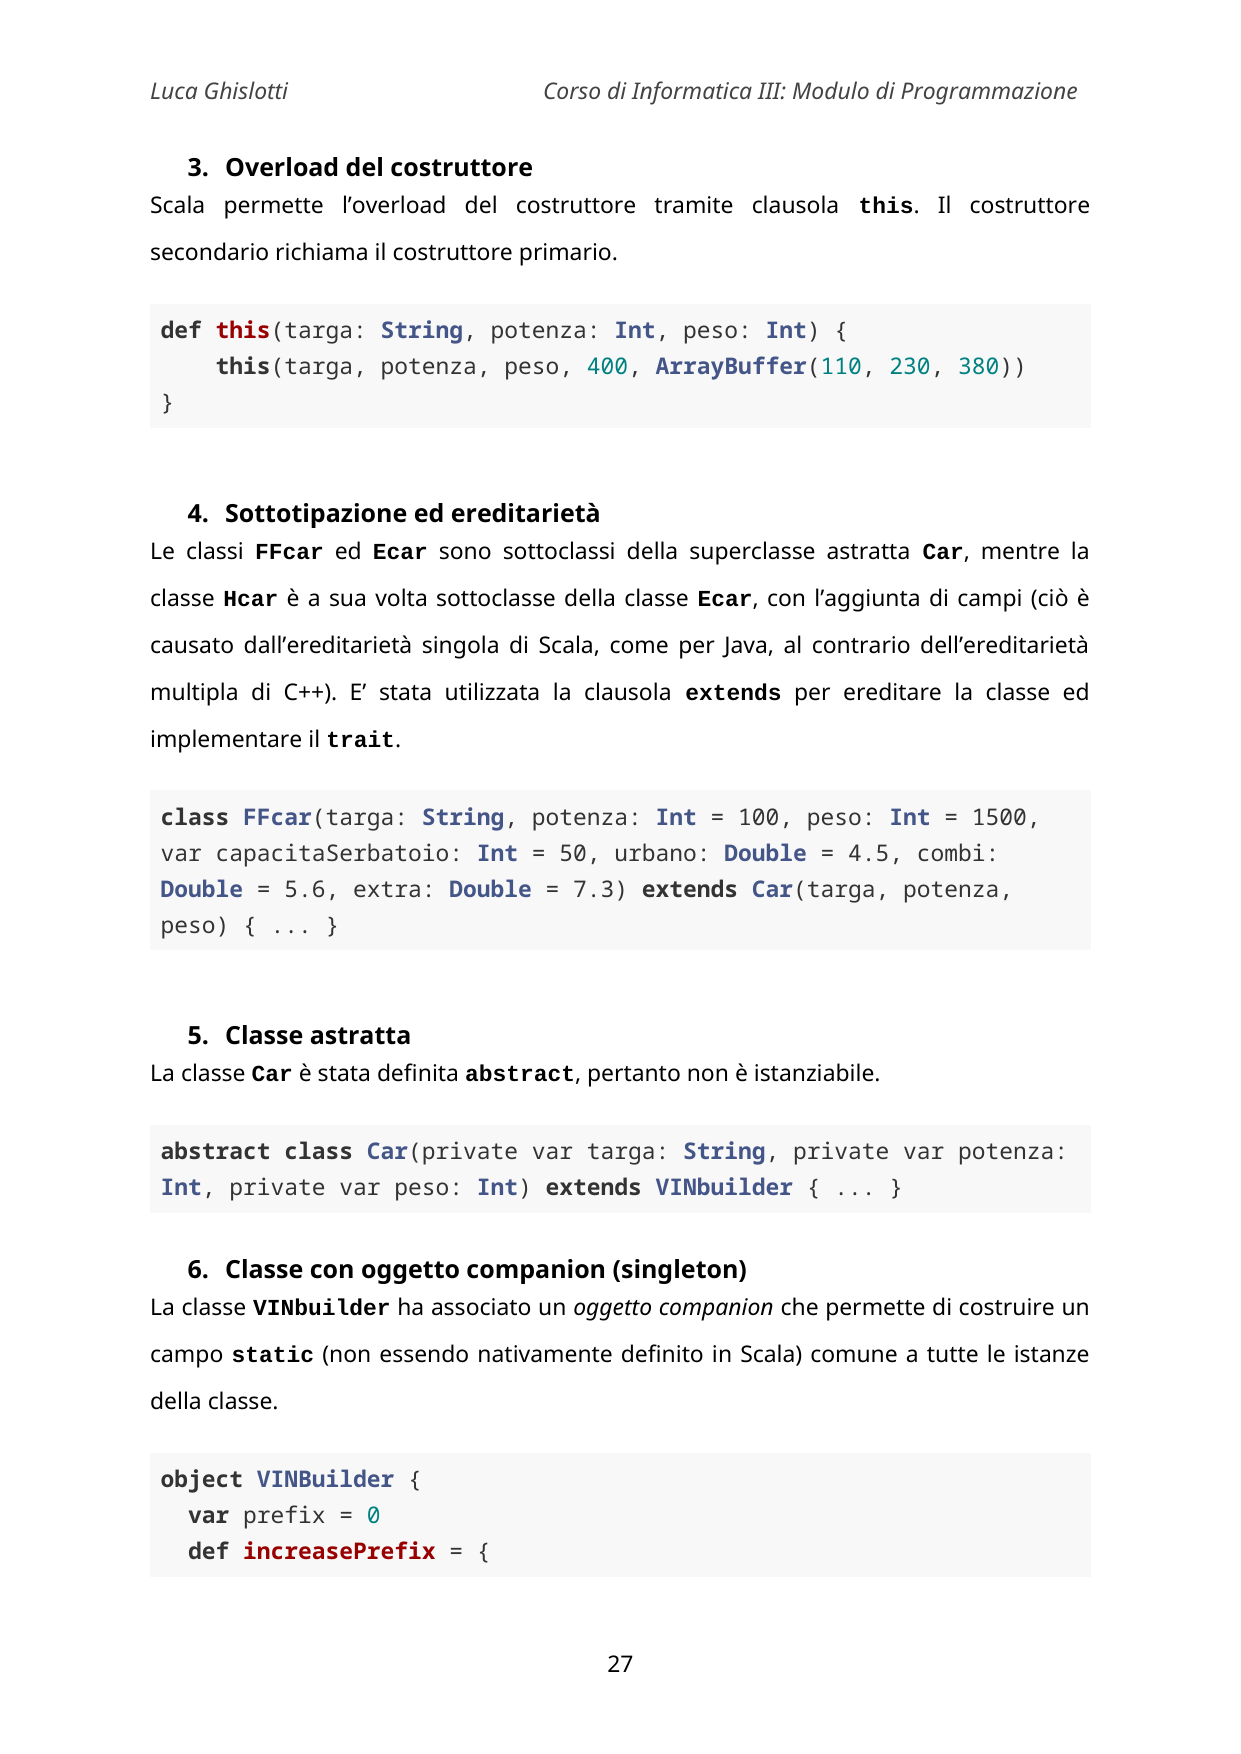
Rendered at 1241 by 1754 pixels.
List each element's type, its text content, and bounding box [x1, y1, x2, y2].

subtitle Classe con oggetto companion (singleton) [187, 1252, 1090, 1286]
subtitle Classe astratta [187, 1018, 1090, 1052]
subtitle Overload del costruttore [187, 150, 1090, 184]
table_header def this(targa: String, potenza: Int, peso: Int) { this(targa, potenza, peso, 400, ArrayBuffer(110, 230, 380)) } [150, 304, 1091, 428]
table_header object VINBuilder { var prefix = 0 def increasePrefix = { [150, 1453, 1091, 1577]
text La classe Car è stata definita abstract, pertanto non è istanziabile. [150, 1057, 1090, 1088]
text Scala permette l’overload del costruttore tramite clausola this. Il costruttore secondario richiama il costruttore primario. [150, 189, 1090, 267]
text Le classi FFcar ed Ecar sono sottoclassi della superclasse astratta Car, mentre la classe Hcar è a sua volta sottoclasse della classe Ecar, con l’aggiunta di campi (ciò è causato dall’ereditarietà singola di Scala, come per Java, al contrario dell’ereditarietà multipla di C++). E’ stata utilizzata la clausola extends per ereditare la classe ed implementare il trait. [150, 535, 1090, 754]
table_header abstract class Car(private var targa: String, private var potenza: Int, private var peso: Int) extends VINbuilder { ... } [150, 1125, 1091, 1213]
table_header class FFcar(targa: String, potenza: Int = 100, peso: Int = 1500, var capacitaSerbatoio: Int = 50, urbano: Double = 4.5, combi: Double = 5.6, extra: Double = 7.3) extends Car(targa, potenza, peso) { ... } [150, 790, 1091, 950]
subtitle Sottotipazione ed ereditarietà [187, 496, 1090, 529]
text La classe VINbuilder ha associato un oggetto companion che permette di costruire un campo static (non essendo nativamente definito in Scala) comune a tutte le istanze della classe. [150, 1291, 1090, 1416]
